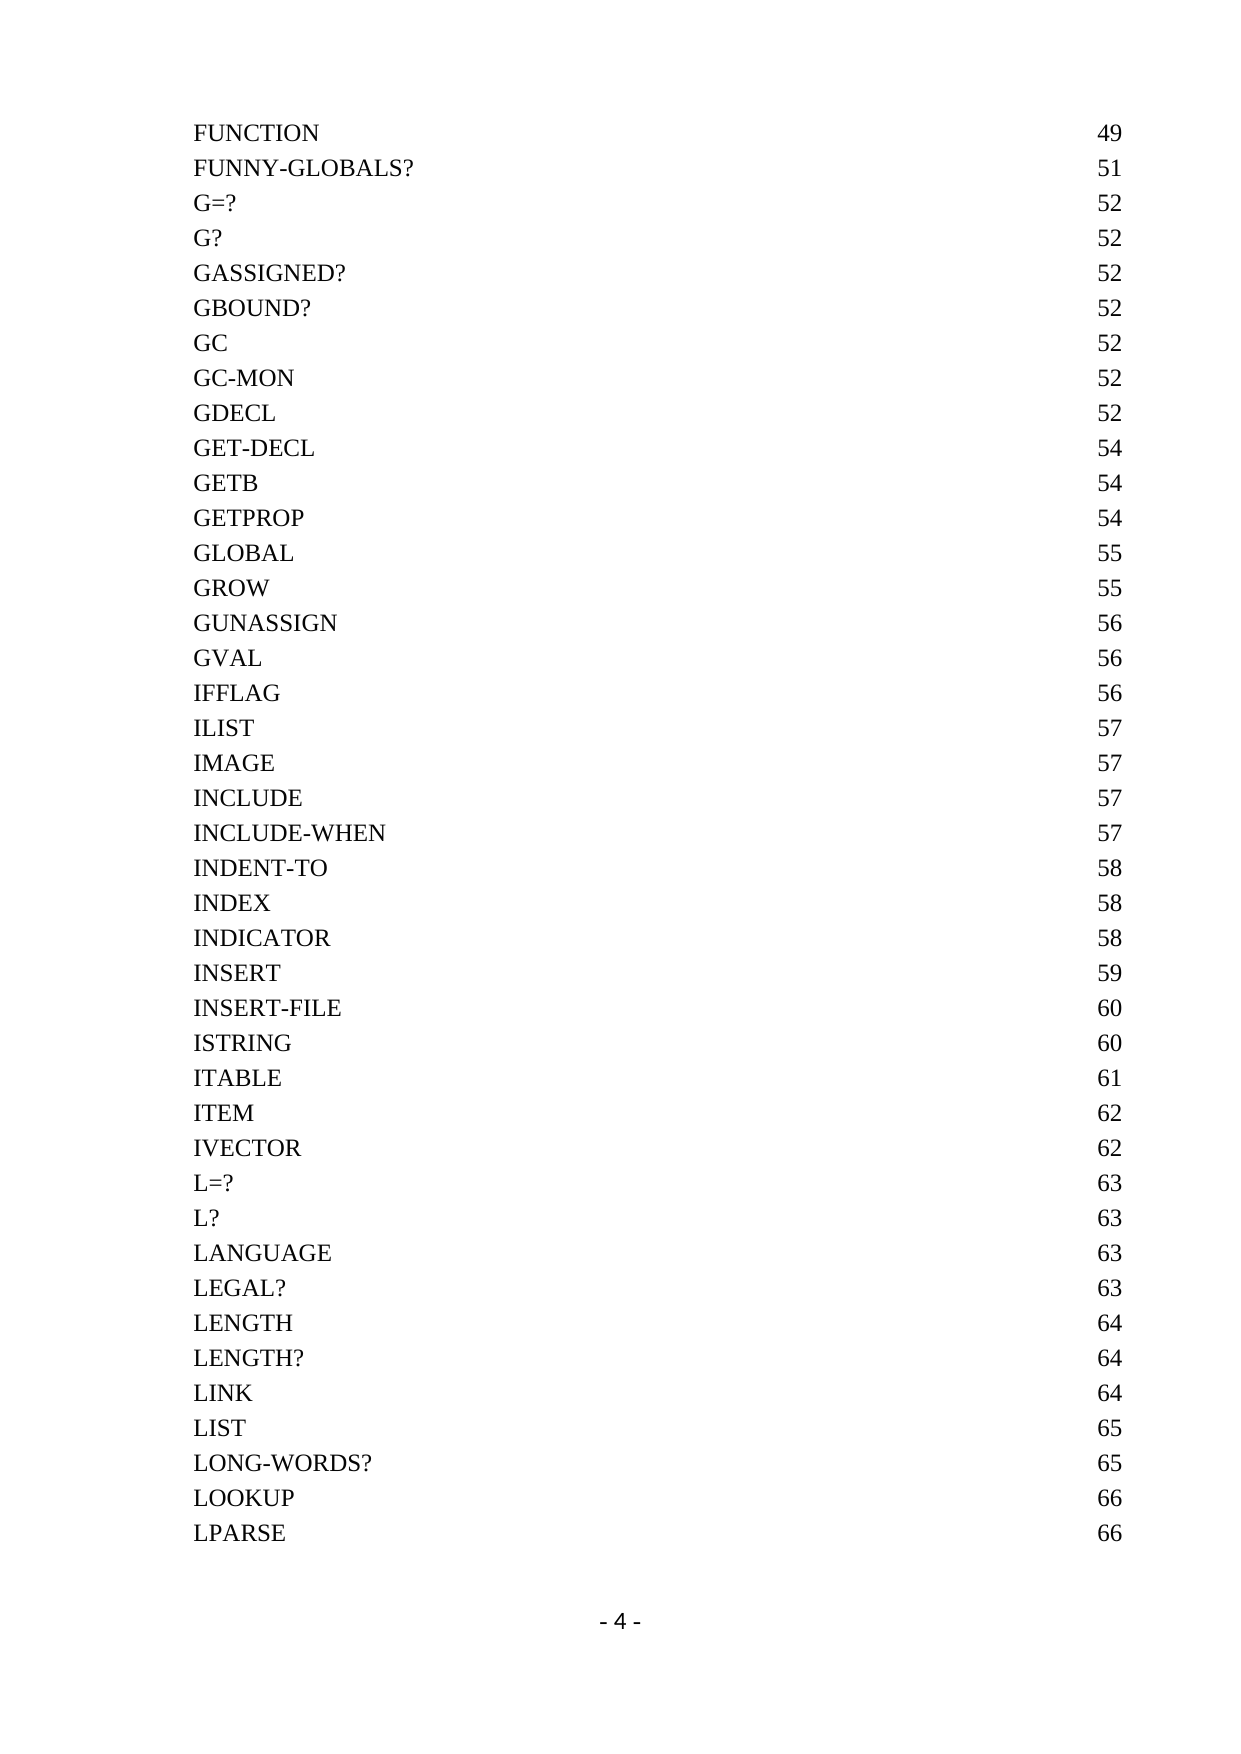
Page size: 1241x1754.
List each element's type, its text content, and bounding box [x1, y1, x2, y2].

text INDEX 58 [193, 888, 1122, 917]
text GET-DECL 54 [193, 433, 1122, 462]
text LIST 65 [193, 1413, 1122, 1442]
text GDECL 52 [193, 398, 1122, 427]
text ITABLE 61 [193, 1063, 1122, 1092]
text INDENT-TO 58 [193, 853, 1122, 882]
text INSERT 59 [193, 958, 1122, 987]
text ISTRING 60 [193, 1028, 1122, 1057]
text ILIST 57 [193, 713, 1122, 742]
text GC 52 [193, 328, 1122, 357]
text IFFLAG 56 [193, 678, 1122, 707]
text G? 52 [193, 223, 1122, 252]
text FUNNY-GLOBALS? 51 [193, 153, 1122, 182]
text LANGUAGE 63 [193, 1238, 1122, 1267]
text IVECTOR 62 [193, 1133, 1122, 1162]
text LENGTH 64 [193, 1308, 1122, 1337]
text INCLUDE-WHEN 57 [193, 818, 1122, 847]
text LENGTH? 64 [193, 1343, 1122, 1372]
text LPARSE 66 [193, 1518, 1122, 1547]
text LONG-WORDS? 65 [193, 1448, 1122, 1477]
text ITEM 62 [193, 1098, 1122, 1127]
text GBOUND? 52 [193, 293, 1122, 322]
text GVAL 56 [193, 643, 1122, 672]
text G=? 52 [193, 188, 1122, 217]
text GASSIGNED? 52 [193, 258, 1122, 287]
text LINK 64 [193, 1378, 1122, 1407]
text L? 63 [193, 1203, 1122, 1232]
text LEGAL? 63 [193, 1273, 1122, 1302]
text LOOKUP 66 [193, 1483, 1122, 1512]
text GUNASSIGN 56 [193, 608, 1122, 637]
text GROW 55 [193, 573, 1122, 602]
text GETB 54 [193, 468, 1122, 497]
text GLOBAL 55 [193, 538, 1122, 567]
text IMAGE 57 [193, 748, 1122, 777]
text GETPROP 54 [193, 503, 1122, 532]
text INDICATOR 58 [193, 923, 1122, 952]
text L=? 63 [193, 1168, 1122, 1197]
text INSERT-FILE 60 [193, 993, 1122, 1022]
text INCLUDE 57 [193, 783, 1122, 812]
text GC-MON 52 [193, 363, 1122, 392]
text FUNCTION 49 [193, 118, 1122, 147]
